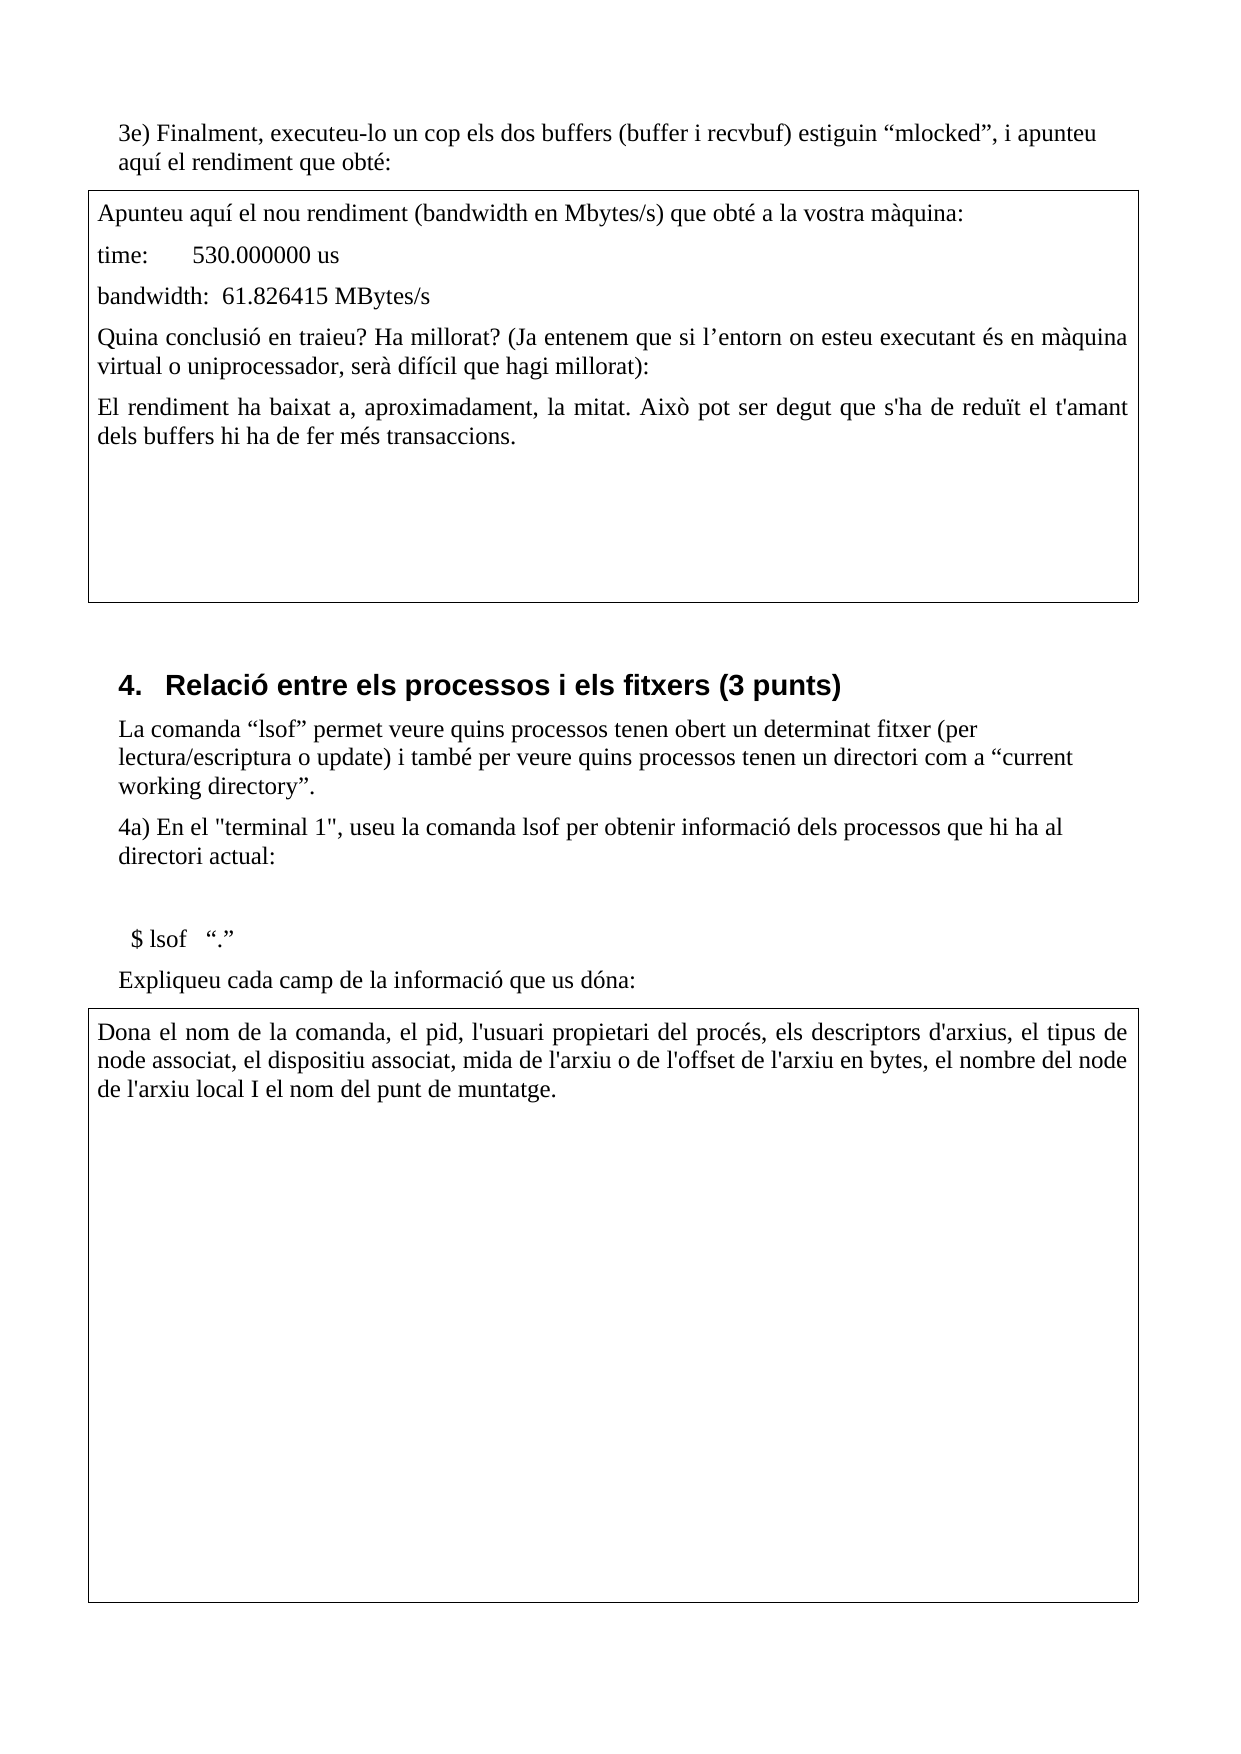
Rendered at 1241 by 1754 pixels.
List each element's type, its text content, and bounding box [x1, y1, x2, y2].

text Dona el nom de la comanda, el pid, l'usuari propietari del procés, els descriptors d'arxius, el tipus de node associat, el dispositiu associat, mida de l'arxiu o de l'offset de l'arxiu en bytes, el nombre del node de l'arxiu local I el nom del punt de muntatge. [97, 1017, 1129, 1103]
text El rendiment ha baixat a, aproximadament, la mitat. Això pot ser degut que s'ha de reduït el t'amant dels buffers hi ha de fer més transaccions. [97, 392, 1129, 450]
text $ lsof “.” [118, 924, 1122, 952]
text Expliqueu cada camp de la informació que us dóna: [118, 965, 1122, 994]
text La comanda “lsof” permet veure quins processos tenen obert un determinat fitxer (per lectura/escriptura o update) i també per veure quins processos tenen un directori com a “current working directory”. [118, 714, 1122, 800]
text time: 530.000000 us [97, 240, 1129, 268]
text 4a) En el "terminal 1", useu la comanda lsof per obtenir informació dels processos que hi ha al directori actual: [118, 812, 1122, 870]
text Apunteu aquí el nou rendiment (bandwidth en Mbytes/s) que obté a la vostra màquina: [97, 198, 1129, 227]
subtitle Relació entre els processos i els fitxers (3 punts) [118, 668, 1122, 701]
text Quina conclusió en traieu? Ha millorat? (Ja entenem que si l’entorn on esteu executant és en màquina virtual o uniprocessador, serà difícil que hagi millorat): [97, 322, 1129, 380]
text 3e) Finalment, executeu-lo un cop els dos buffers (buffer i recvbuf) estiguin “mlocked”, i apunteu aquí el rendiment que obté: [118, 118, 1122, 176]
text bandwidth: 61.826415 MBytes/s [97, 281, 1129, 310]
